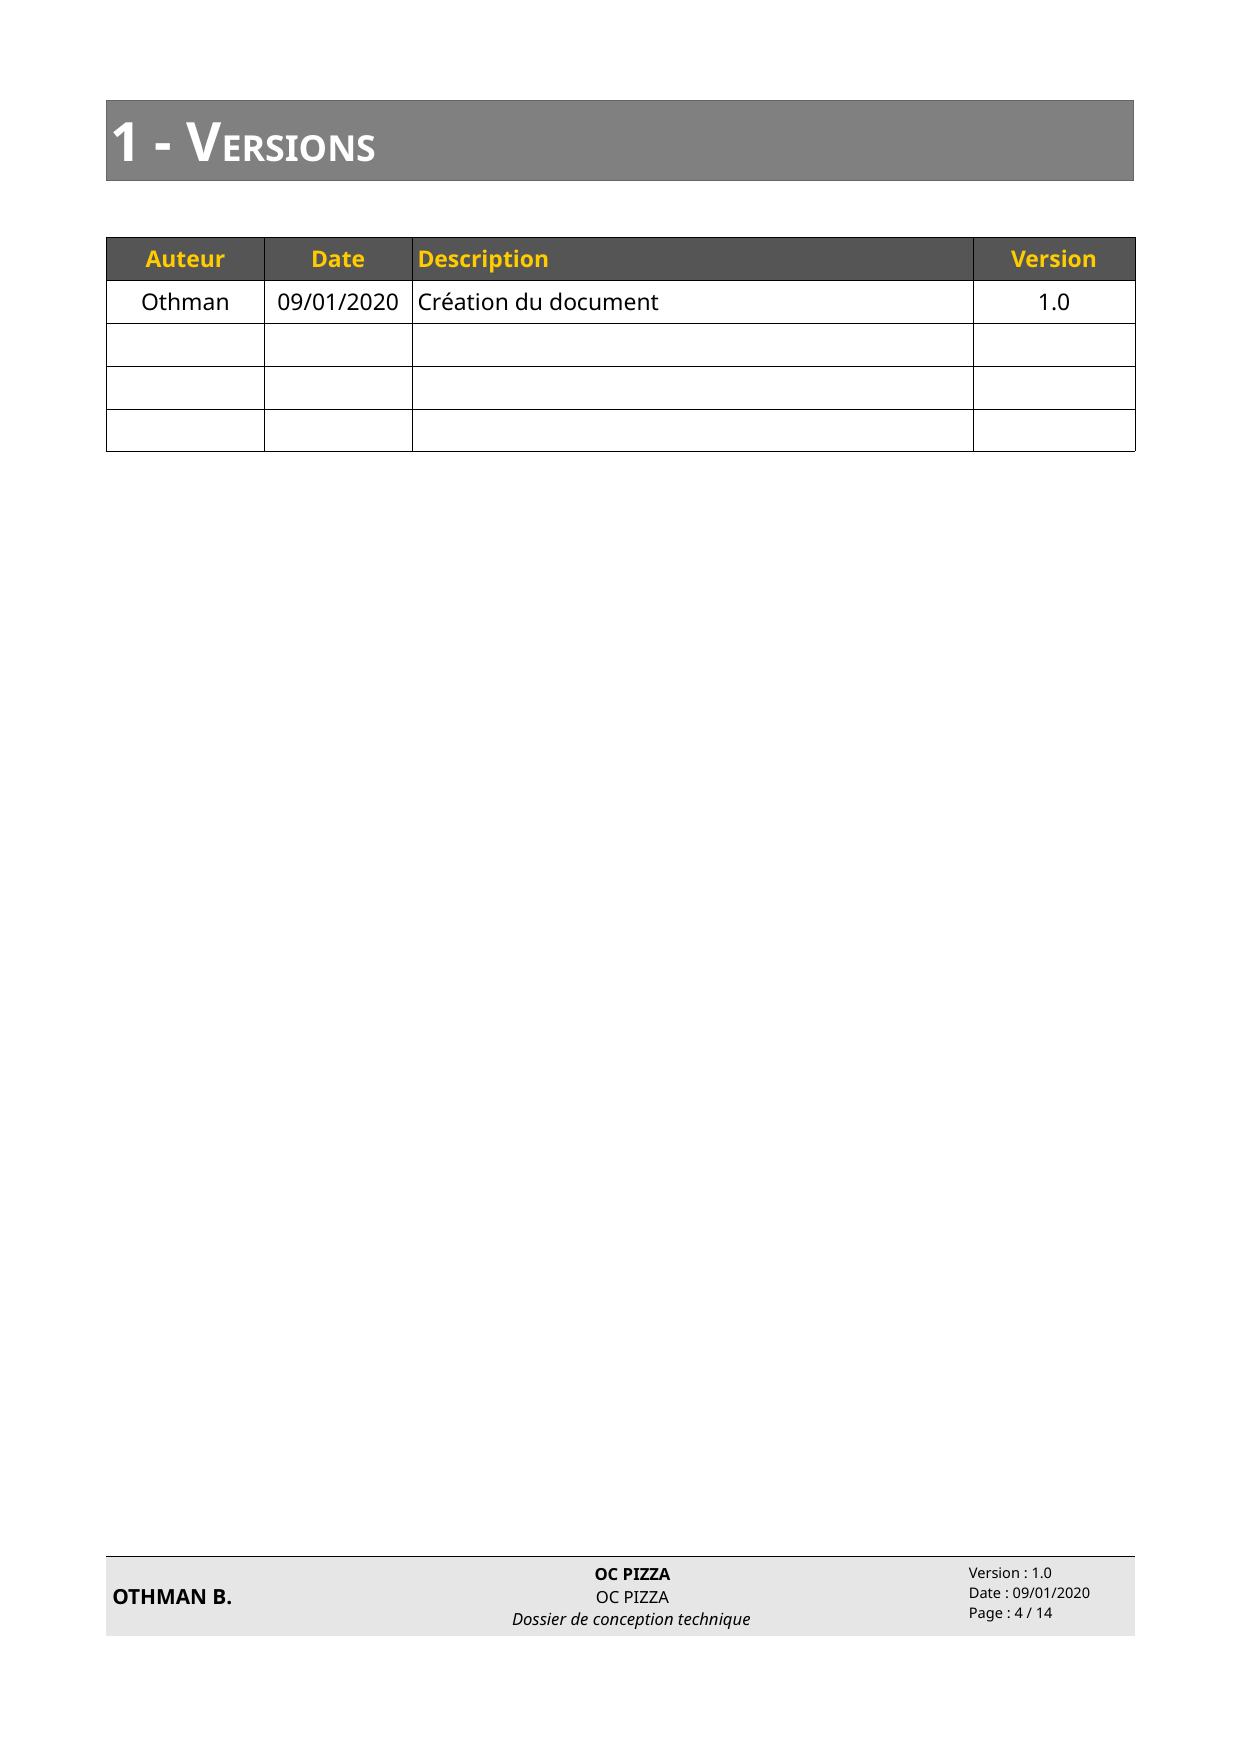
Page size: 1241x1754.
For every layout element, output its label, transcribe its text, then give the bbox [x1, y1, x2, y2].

table_cell [413, 367, 973, 408]
table_cell [265, 367, 412, 408]
table_cell [974, 367, 1135, 408]
table_header Auteur [107, 238, 264, 280]
table_cell [107, 410, 264, 451]
table_header Description [413, 238, 973, 280]
table_cell Création du document [413, 281, 973, 323]
table_cell [413, 410, 973, 451]
table_cell [974, 410, 1135, 451]
table_cell [413, 324, 973, 366]
table_cell [265, 324, 412, 366]
table_cell [974, 324, 1135, 366]
subtitle Versions [107, 101, 1133, 180]
table_cell 09/01/2020 [265, 281, 412, 323]
table_header Version [974, 238, 1135, 280]
table_cell [107, 324, 264, 366]
table_cell [265, 410, 412, 451]
table_header Date [265, 238, 412, 280]
table_cell Othman [107, 281, 264, 323]
table_cell [107, 367, 264, 408]
table_cell 1.0 [974, 281, 1135, 323]
